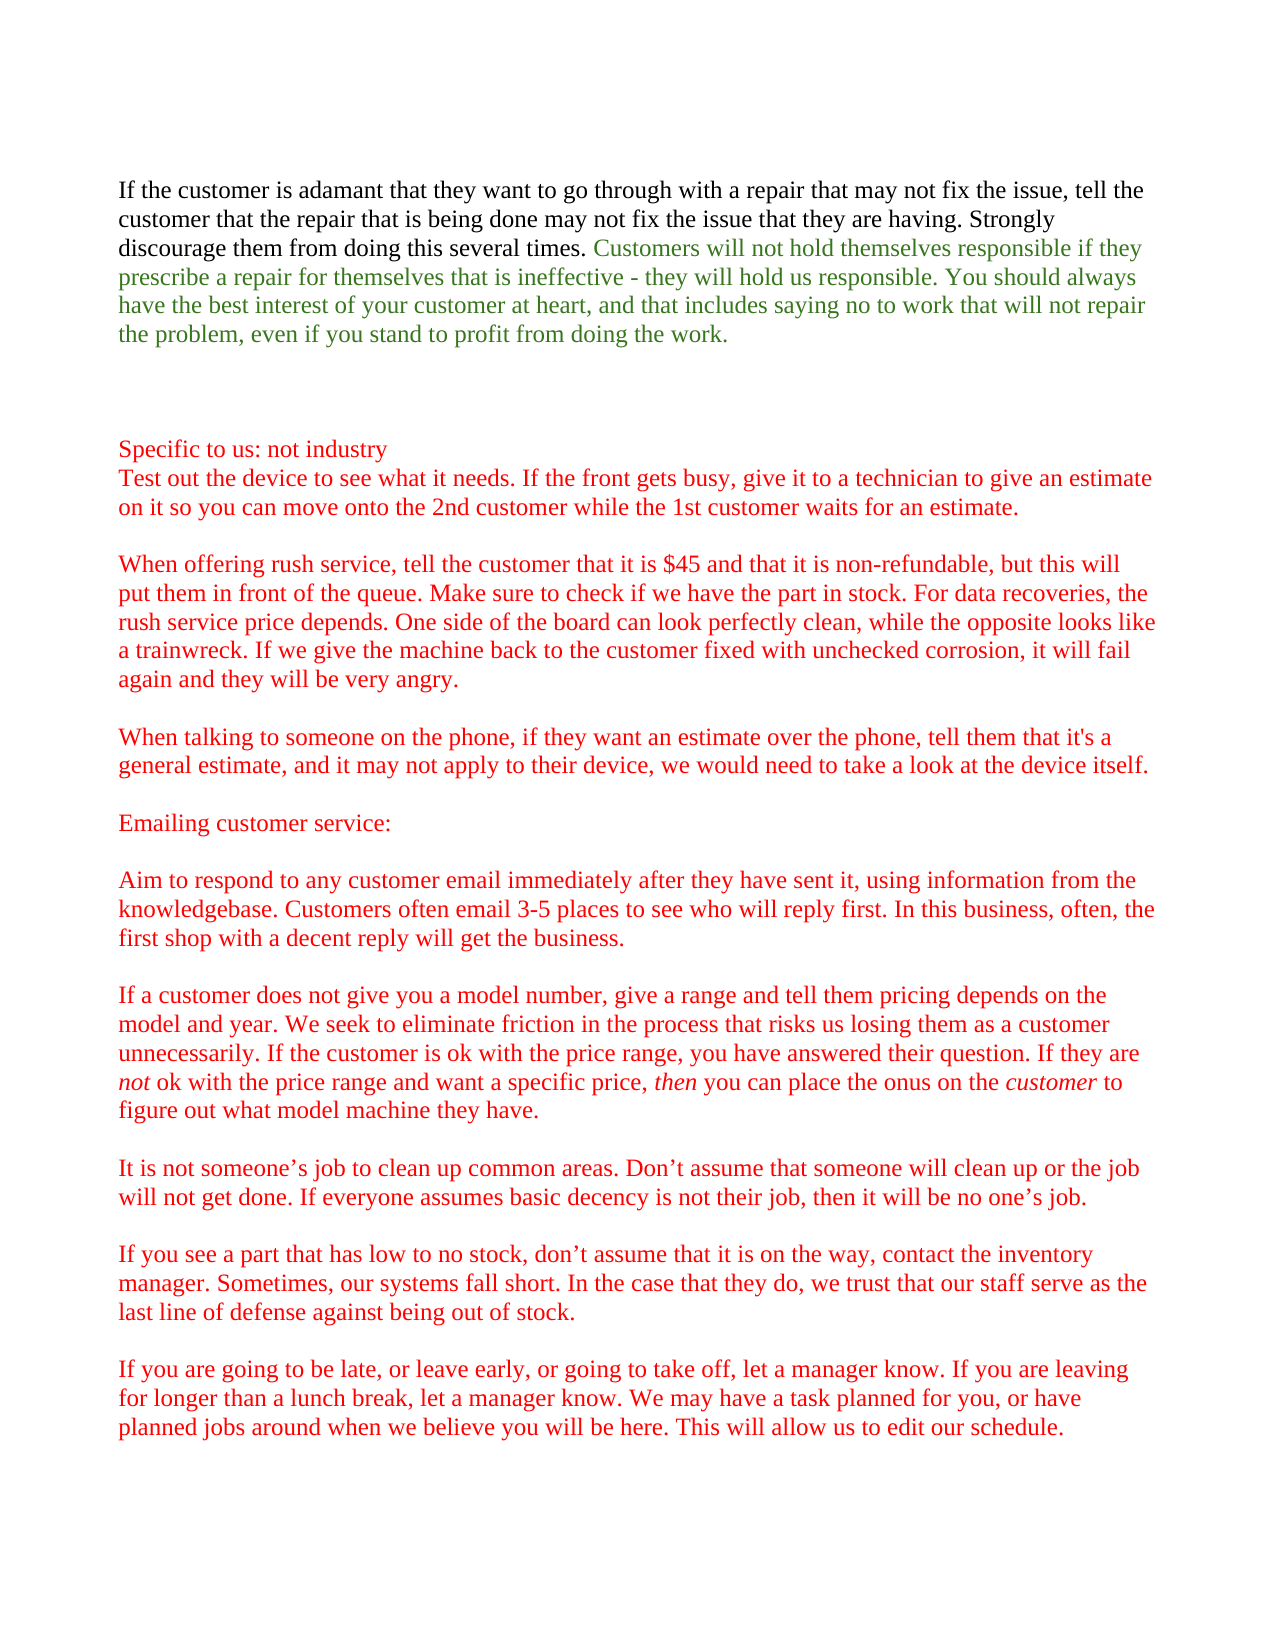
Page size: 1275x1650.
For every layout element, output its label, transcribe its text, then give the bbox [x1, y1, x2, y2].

text Specific to us: not industry [118, 434, 1157, 463]
text Aim to respond to any customer email immediately after they have sent it, using information from the knowledgebase. Customers often email 3-5 places to see who will reply first. In this business, often, the first shop with a decent reply will get the business. [118, 866, 1157, 952]
text When talking to someone on the phone, if they want an estimate over the phone, tell them that it's a general estimate, and it may not apply to their device, we would need to take a look at the device itself. [118, 722, 1157, 779]
text If a customer does not give you a model number, give a range and tell them pricing depends on the model and year. We seek to eliminate friction in the process that risks us losing them as a customer unnecessarily. If the customer is ok with the price range, you have answered their question. If they are not ok with the price range and want a specific price, then you can place the onus on the customer to figure out what model machine they have. [118, 981, 1157, 1124]
text If the customer is adamant that they want to go through with a repair that may not fix the issue, tell the customer that the repair that is being done may not fix the issue that they are having. Strongly discourage them from doing this several times. Customers will not hold themselves responsible if they prescribe a repair for themselves that is ineffective - they will hold us responsible. You should always have the best interest of your customer at heart, and that includes saying no to work that will not repair the problem, even if you stand to profit from doing the work. [118, 176, 1157, 348]
text Test out the device to see what it needs. If the front gets busy, give it to a technician to give an estimate on it so you can move onto the 2nd customer while the 1st customer waits for an estimate. [118, 463, 1157, 521]
text When offering rush service, tell the customer that it is $45 and that it is non-refundable, but this will put them in front of the queue. Make sure to check if we have the part in stock. For data recoveries, the rush service price depends. One side of the board can look perfectly clean, while the opposite looks like a trainwreck. If we give the machine back to the customer fixed with unchecked corrosion, it will fail again and they will be very angry. [118, 549, 1157, 693]
text It is not someone’s job to clean up common areas. Don’t assume that someone will clean up or the job will not get done. If everyone assumes basic decency is not their job, then it will be no one’s job. [118, 1153, 1157, 1211]
text If you see a part that has low to no stock, don’t assume that it is on the way, contact the inventory manager. Sometimes, our systems fall short. In the case that they do, we trust that our staff serve as the last line of defense against being out of stock. [118, 1239, 1157, 1326]
text If you are going to be late, or leave early, or going to take off, let a manager know. If you are leaving for longer than a lunch break, let a manager know. We may have a task planned for you, or have planned jobs around when we believe you will be here. This will allow us to edit our schedule. [118, 1354, 1157, 1441]
text Emailing customer service: [118, 808, 1157, 866]
